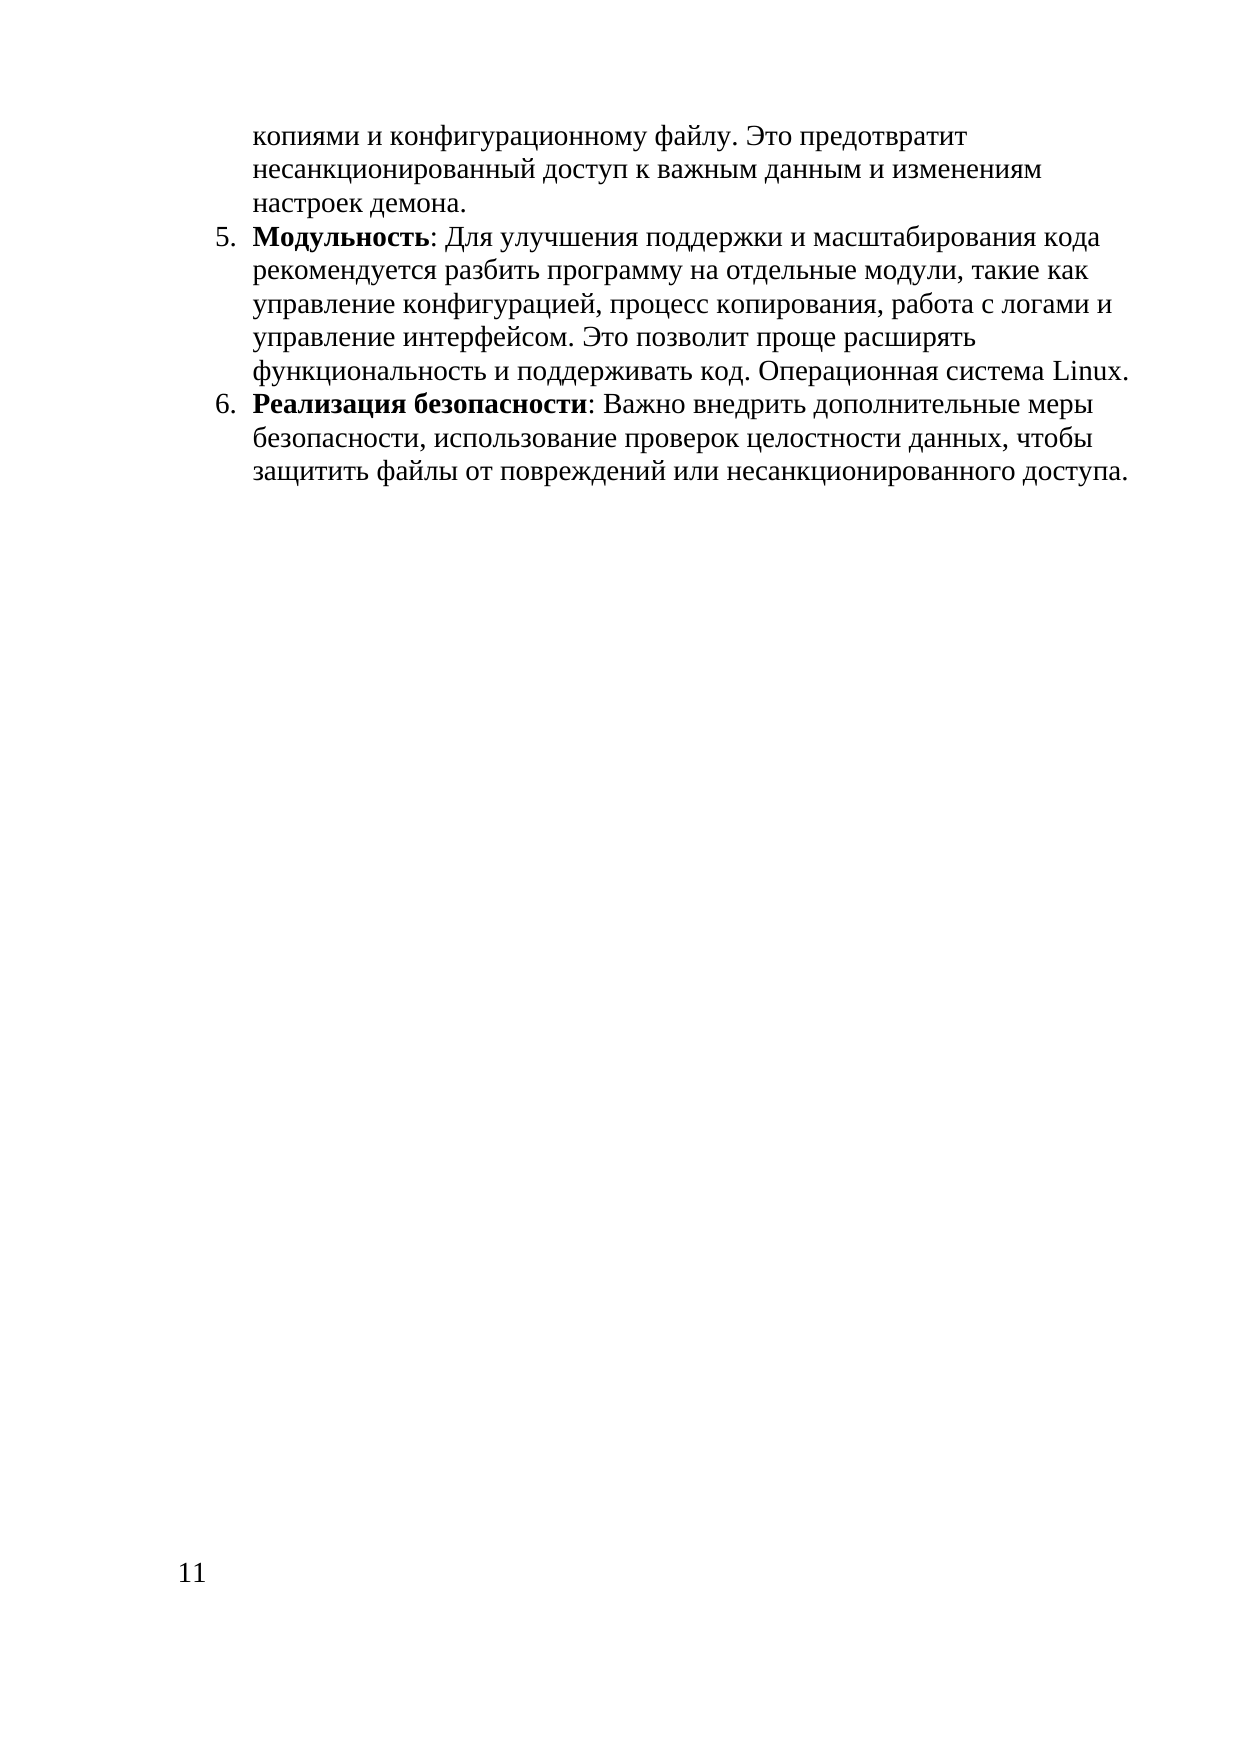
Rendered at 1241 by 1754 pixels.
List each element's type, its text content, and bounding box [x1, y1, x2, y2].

list Реализация безопасности: Важно внедрить дополнительные меры безопасности, использование проверок целостности данных, чтобы защитить файлы от повреждений или несанкционированного доступа. [215, 386, 1152, 487]
list копиями и конфигурационному файлу. Это предотвратит несанкционированный доступ к важным данным и изменениям настроек демона. [215, 118, 1152, 219]
list Модульность: Для улучшения поддержки и масштабирования кода рекомендуется разбить программу на отдельные модули, такие как управление конфигурацией, процесс копирования, работа с логами и управление интерфейсом. Это позволит проще расширять функциональность и поддерживать код. Операционная система Linux. [215, 219, 1152, 386]
